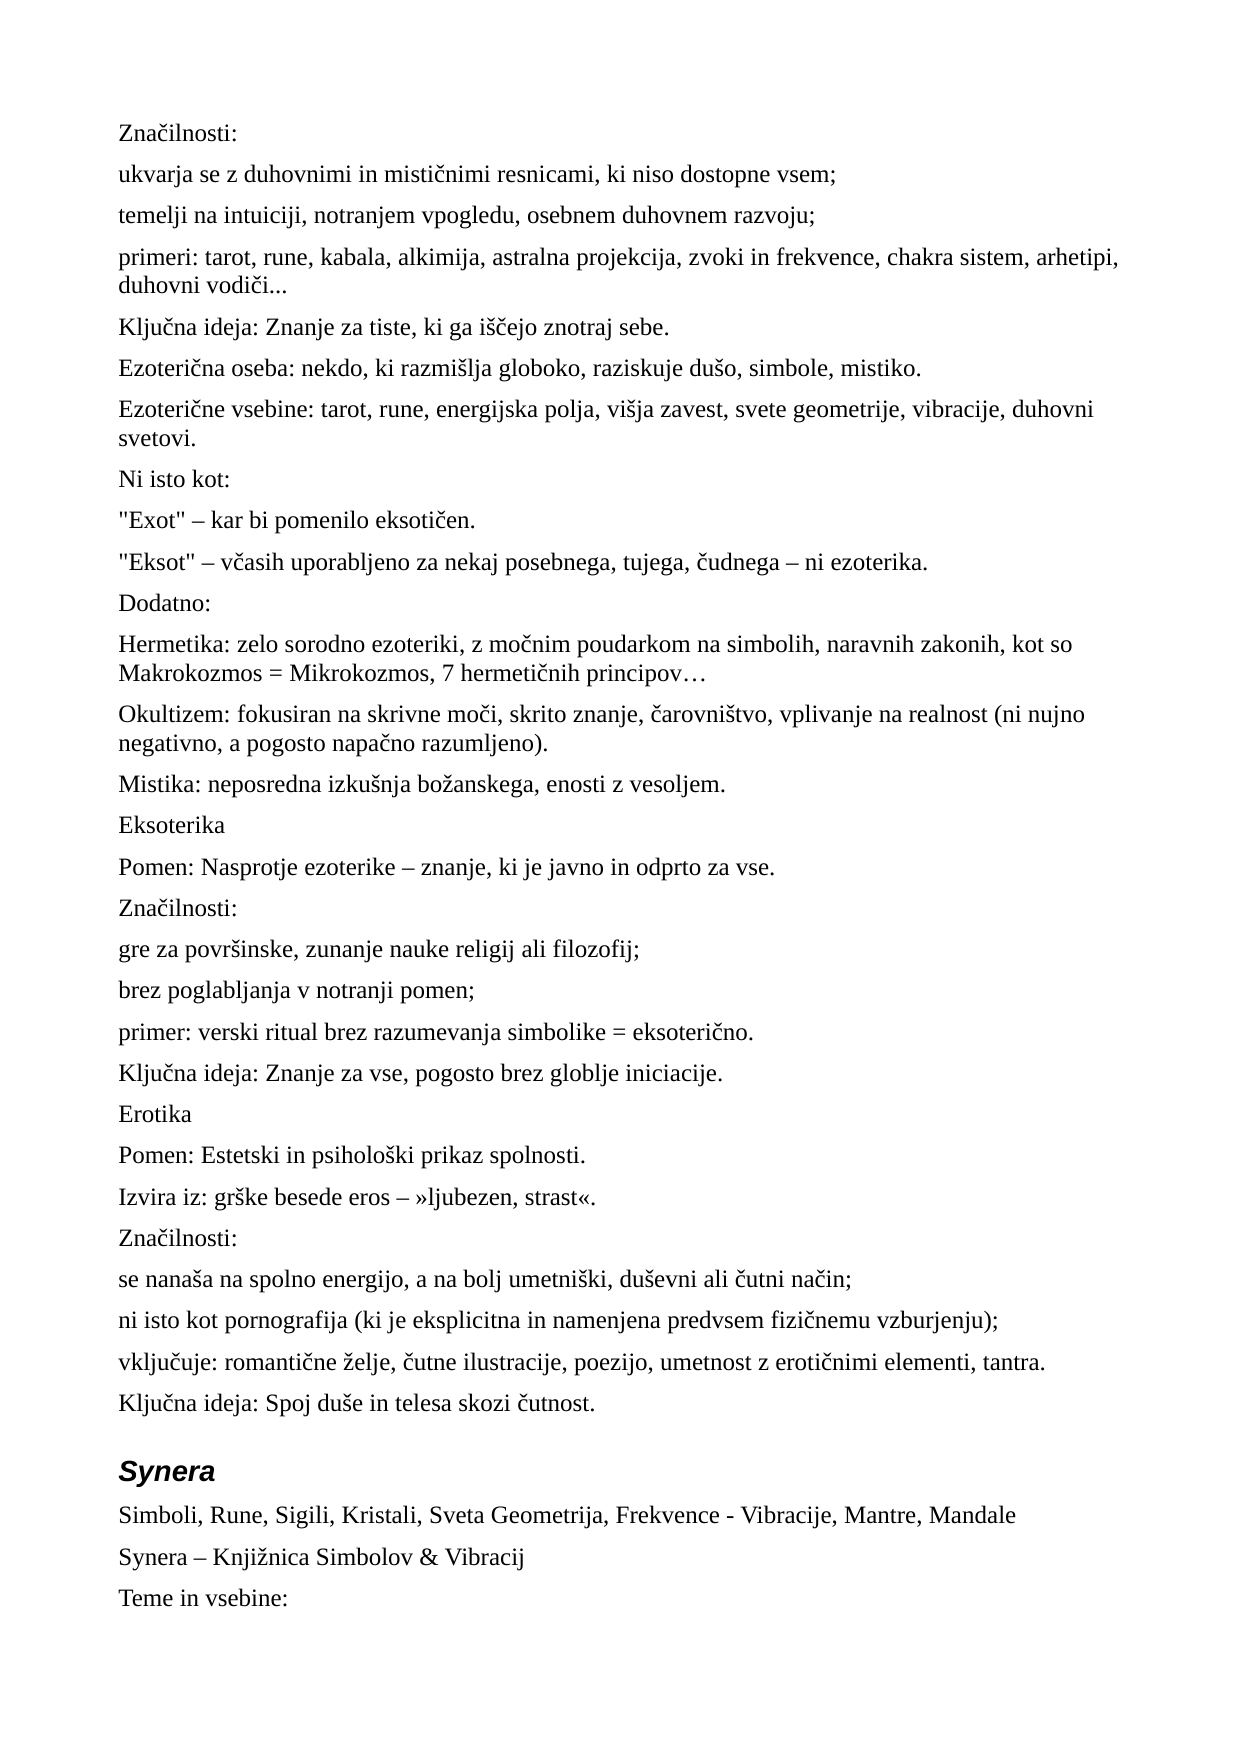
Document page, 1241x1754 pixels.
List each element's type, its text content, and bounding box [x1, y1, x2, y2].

text Ezoterična oseba: nekdo, ki razmišlja globoko, raziskuje dušo, simbole, mistiko. [118, 353, 1122, 382]
text Mistika: neposredna izkušnja božanskega, enosti z vesoljem. [118, 769, 1122, 798]
text Hermetika: zelo sorodno ezoteriki, z močnim poudarkom na simbolih, naravnih zakonih, kot so Makrokozmos = Mikrokozmos, 7 hermetičnih principov… [118, 629, 1122, 687]
text Ezoterične vsebine: tarot, rune, energijska polja, višja zavest, svete geometrije, vibracije, duhovni svetovi. [118, 394, 1122, 452]
text ukvarja se z duhovnimi in mističnimi resnicami, ki niso dostopne vsem; [118, 159, 1122, 188]
text se nanaša na spolno energijo, a na bolj umetniški, duševni ali čutni način; [118, 1264, 1122, 1293]
text "Exot" – kar bi pomenilo eksotičen. [118, 506, 1122, 534]
text Erotika [118, 1099, 1122, 1128]
text Ključna ideja: Znanje za tiste, ki ga iščejo znotraj sebe. [118, 312, 1122, 341]
text Eksoterika [118, 811, 1122, 839]
text Ključna ideja: Spoj duše in telesa skozi čutnost. [118, 1388, 1122, 1417]
text Izvira iz: grške besede eros – »ljubezen, strast«. [118, 1182, 1122, 1211]
text Značilnosti: [118, 1223, 1122, 1252]
text Teme in vsebine: [118, 1583, 1122, 1612]
text primer: verski ritual brez razumevanja simbolike = eksoterično. [118, 1017, 1122, 1046]
text Simboli, Rune, Sigili, Kristali, Sveta Geometrija, Frekvence - Vibracije, Mantre, Mandale [118, 1500, 1122, 1529]
text Ključna ideja: Znanje za vse, pogosto brez globlje iniciacije. [118, 1058, 1122, 1087]
text Okultizem: fokusiran na skrivne moči, skrito znanje, čarovništvo, vplivanje na realnost (ni nujno negativno, a pogosto napačno razumljeno). [118, 699, 1122, 757]
text Synera – Knjižnica Simbolov & Vibracij [118, 1542, 1122, 1570]
text Značilnosti: [118, 893, 1122, 922]
text Značilnosti: [118, 118, 1122, 147]
text vključuje: romantične želje, čutne ilustracije, poezijo, umetnost z erotičnimi elementi, tantra. [118, 1347, 1122, 1376]
text Pomen: Nasprotje ezoterike – znanje, ki je javno in odprto za vse. [118, 852, 1122, 881]
text Ni isto kot: [118, 464, 1122, 493]
text temelji na intuiciji, notranjem vpogledu, osebnem duhovnem razvoju; [118, 201, 1122, 229]
text brez poglabljanja v notranji pomen; [118, 976, 1122, 1004]
text gre za površinske, zunanje nauke religij ali filozofij; [118, 934, 1122, 963]
text primeri: tarot, rune, kabala, alkimija, astralna projekcija, zvoki in frekvence, chakra sistem, arhetipi, duhovni vodiči... [118, 242, 1122, 299]
text Pomen: Estetski in psihološki prikaz spolnosti. [118, 1141, 1122, 1169]
text Dodatno: [118, 588, 1122, 617]
subtitle Synera [118, 1454, 1122, 1488]
text ni isto kot pornografija (ki je eksplicitna in namenjena predvsem fizičnemu vzburjenju); [118, 1306, 1122, 1334]
text "Eksot" – včasih uporabljeno za nekaj posebnega, tujega, čudnega – ni ezoterika. [118, 547, 1122, 576]
